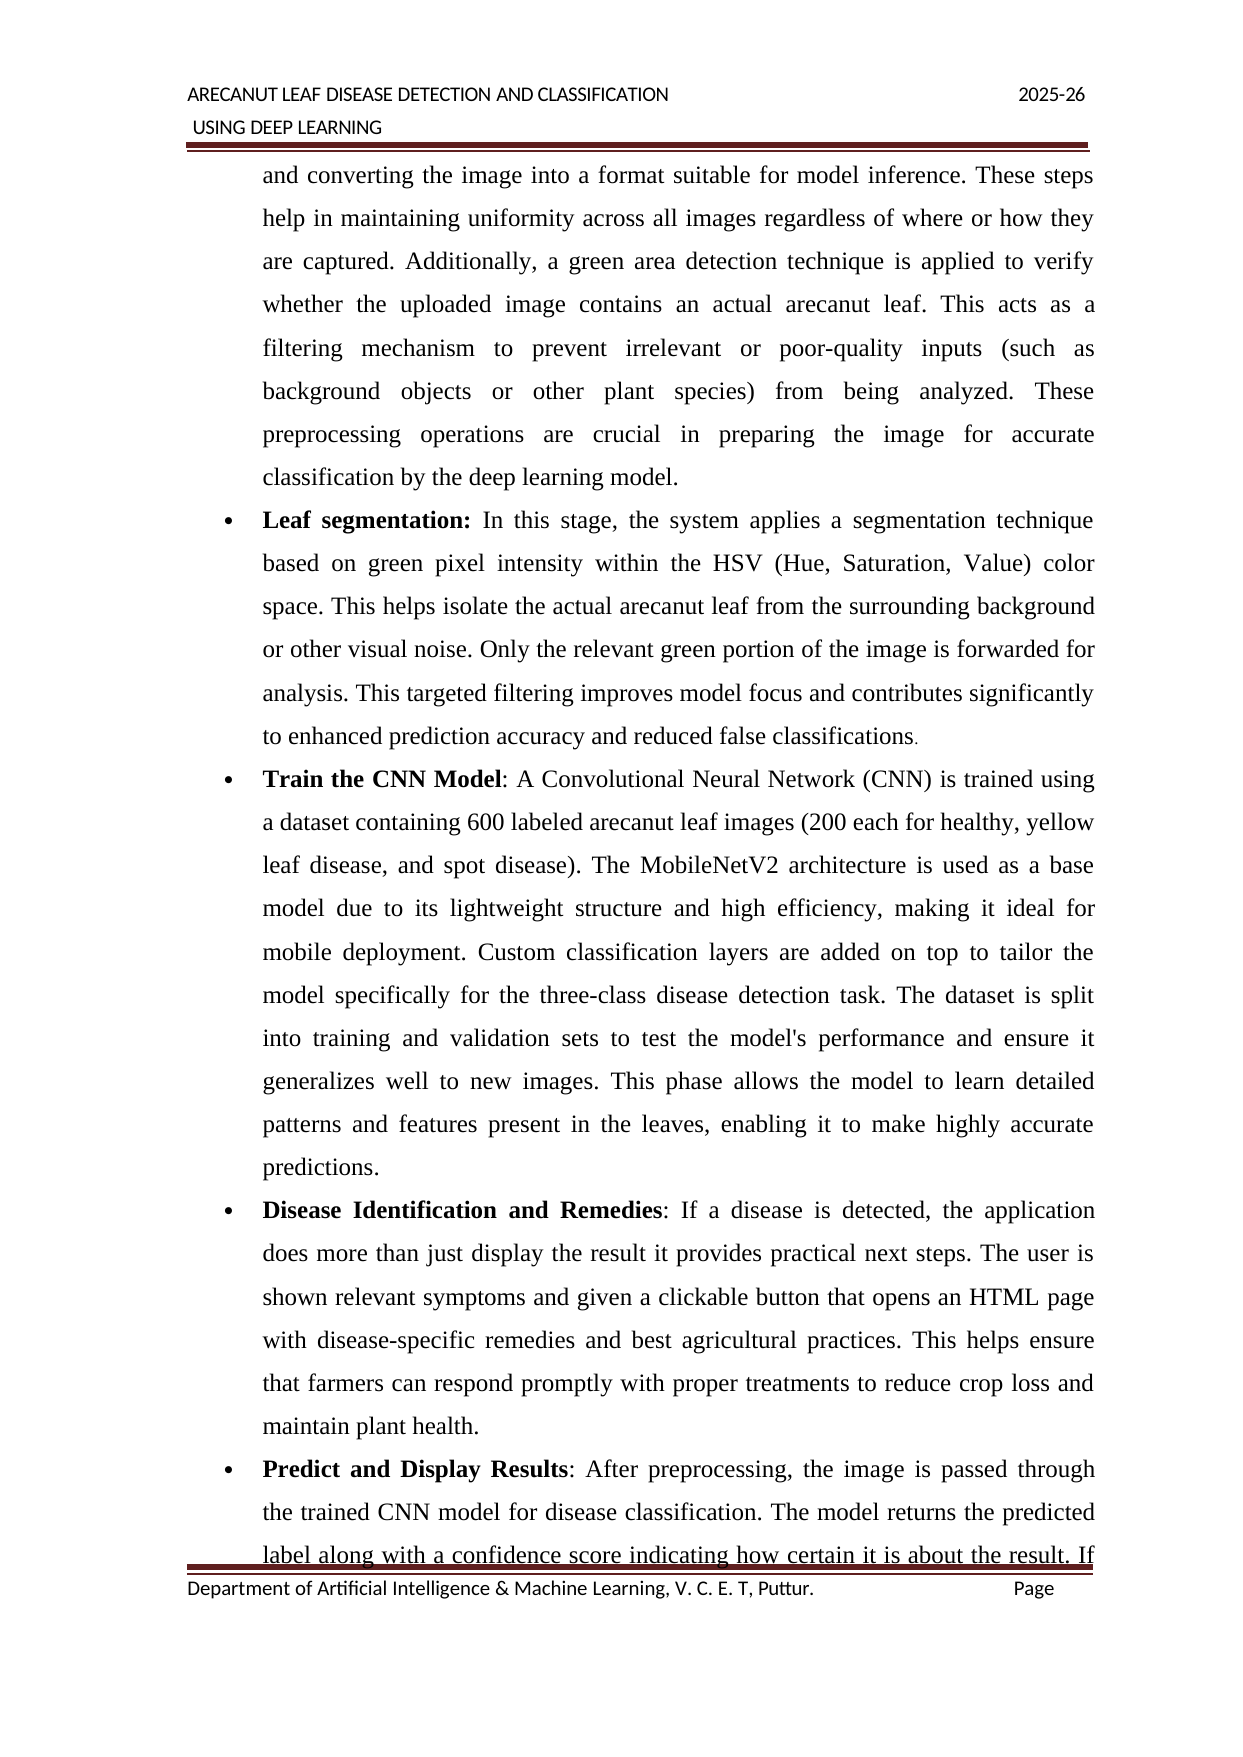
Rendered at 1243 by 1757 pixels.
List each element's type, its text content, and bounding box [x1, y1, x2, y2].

list Disease Identification and Remedies: If a disease is detected, the application does more than just display the result it provides practical next steps. The user is shown relevant symptoms and given a clickable button that opens an HTML page with disease-specific remedies and best agricultural practices. This helps ensure that farmers can respond promptly with proper treatments to reduce crop loss and maintain plant health. [225, 1195, 1095, 1440]
text and converting the image into a format suitable for model inference. These steps help in maintaining uniformity across all images regardless of where or how they are captured. Additionally, a green area detection technique is applied to verify whether the uploaded image contains an actual arecanut leaf. This acts as a filtering mechanism to prevent irrelevant or poor-quality inputs (such as background objects or other plant species) from being analyzed. These preprocessing operations are crucial in preparing the image for accurate classification by the deep learning model. [262, 160, 1095, 491]
list Train the CNN Model: A Convolutional Neural Network (CNN) is trained using a dataset containing 600 labeled arecanut leaf images (200 each for healthy, yellow leaf disease, and spot disease). The MobileNetV2 architecture is used as a base model due to its lightweight structure and high efficiency, making it ideal for mobile deployment. Custom classification layers are added on top to tailor the model specifically for the three-class disease detection task. The dataset is split into training and validation sets to test the model's performance and ensure it generalizes well to new images. This phase allows the model to learn detailed patterns and features present in the leaves, enabling it to make highly accurate predictions. [225, 764, 1095, 1181]
list Leaf segmentation: In this stage, the system applies a segmentation technique based on green pixel intensity within the HSV (Hue, Saturation, Value) color space. This helps isolate the actual arecanut leaf from the surrounding background or other visual noise. Only the relevant green portion of the image is forwarded for analysis. This targeted filtering improves model focus and contributes significantly to enhanced prediction accuracy and reduced false classifications. [225, 505, 1095, 749]
list Predict and Display Results: After preprocessing, the image is passed through the trained CNN model for disease classification. The model returns the predicted label along with a confidence score indicating how certain it is about the result. If [225, 1454, 1095, 1569]
